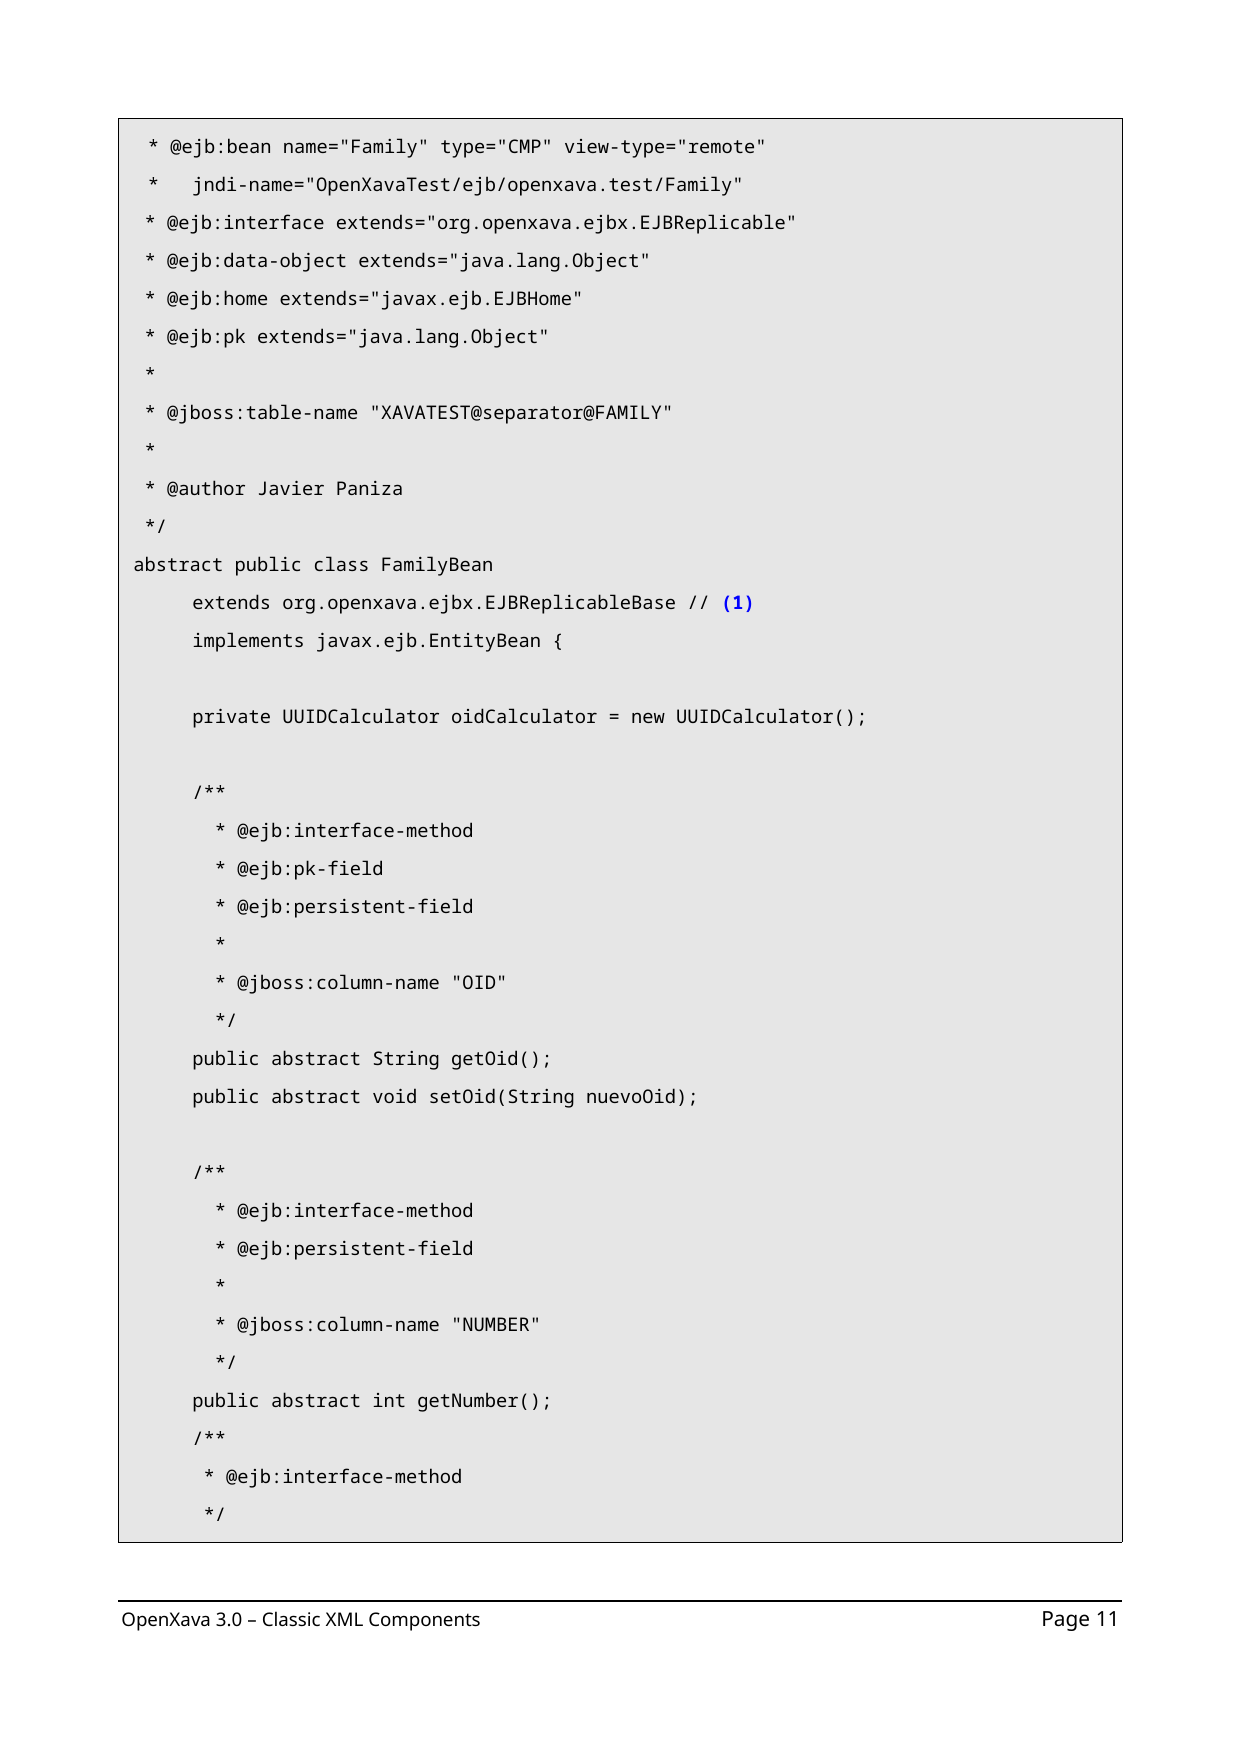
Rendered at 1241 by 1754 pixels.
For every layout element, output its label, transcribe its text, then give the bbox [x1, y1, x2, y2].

text * @ejb:interface-method [119, 1449, 1122, 1487]
text private UUIDCalculator oidCalculator = new UUIDCalculator(); [119, 688, 1122, 726]
text implements javax.ejb.EntityBean { [119, 612, 1122, 650]
text abstract public class FamilyBean [119, 536, 1122, 574]
list * jndi-name="OpenXavaTest/ejb/openxava.test/Family" [119, 156, 1122, 194]
text * @ejb:interface-method [119, 1183, 1122, 1221]
text public abstract String getOid(); [119, 1031, 1122, 1069]
text /** [119, 1411, 1122, 1449]
list * @ejb:bean name="Family" type="CMP" view-type="remote" [119, 119, 1122, 156]
text */ [119, 1335, 1122, 1373]
text * @jboss:table-name "XAVATEST@separator@FAMILY" [119, 384, 1122, 422]
text * @ejb:pk-field [119, 841, 1122, 878]
text * @jboss:column-name "NUMBER" [119, 1297, 1122, 1335]
text * @ejb:data-object extends="java.lang.Object" [119, 232, 1122, 270]
text public abstract int getNumber(); [119, 1373, 1122, 1411]
text /** [119, 764, 1122, 802]
text * [119, 1259, 1122, 1297]
text * @ejb:interface extends="org.openxava.ejbx.EJBReplicable" [119, 194, 1122, 232]
text * [119, 917, 1122, 954]
text * [119, 346, 1122, 384]
text * [119, 422, 1122, 460]
text * @ejb:persistent-field [119, 1221, 1122, 1259]
text /** [119, 1145, 1122, 1183]
text * @ejb:home extends="javax.ejb.EJBHome" [119, 270, 1122, 308]
text public abstract void setOid(String nuevoOid); [119, 1069, 1122, 1107]
text * @jboss:column-name "OID" [119, 954, 1122, 993]
text */ [119, 993, 1122, 1031]
text * @ejb:pk extends="java.lang.Object" [119, 308, 1122, 346]
text * @author Javier Paniza [119, 460, 1122, 498]
text */ [119, 498, 1122, 536]
text * @ejb:persistent-field [119, 878, 1122, 917]
text extends org.openxava.ejbx.EJBReplicableBase // (1) [119, 574, 1122, 612]
text */ [119, 1487, 1122, 1542]
text * @ejb:interface-method [119, 802, 1122, 841]
